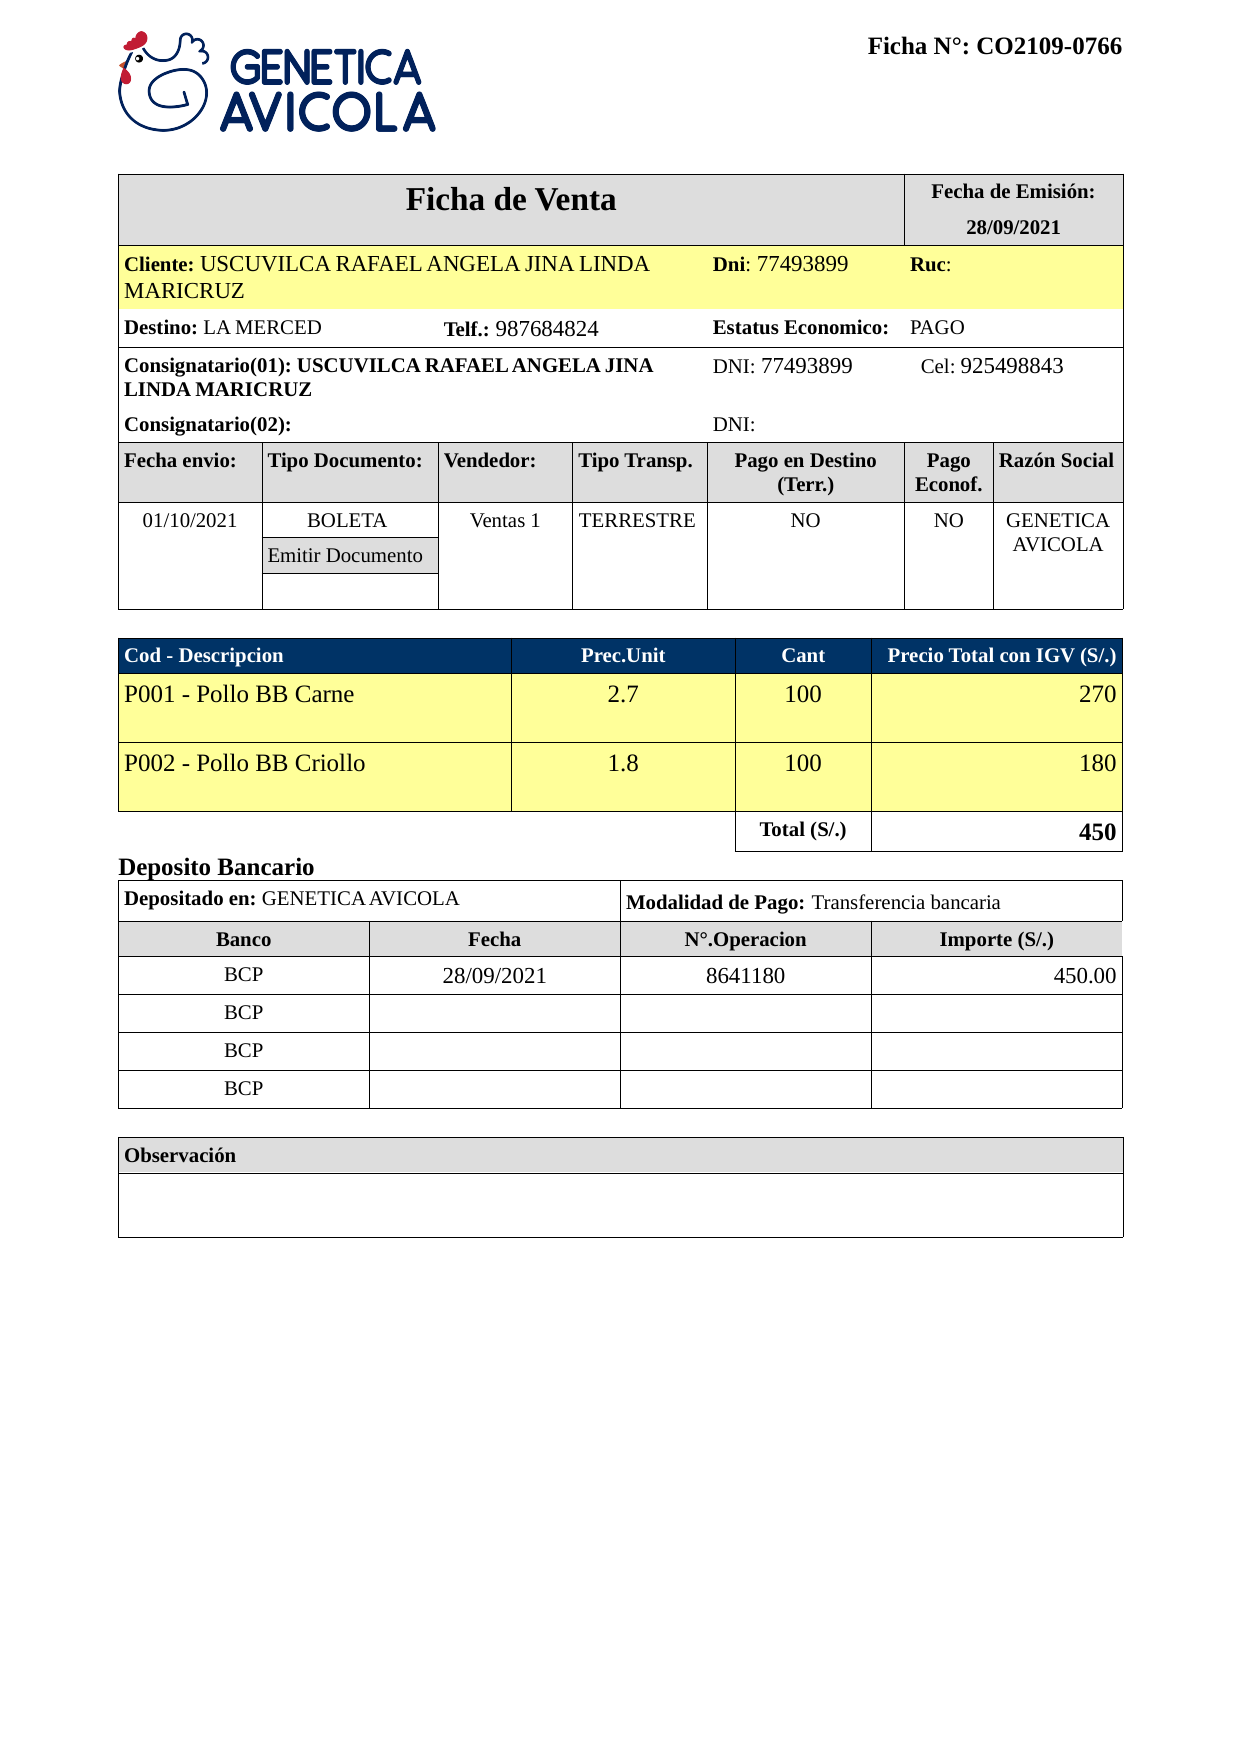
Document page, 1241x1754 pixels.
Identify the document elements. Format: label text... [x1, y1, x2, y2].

table_cell BCP [119, 1033, 369, 1070]
table_cell Cel: 925498843 [915, 348, 1123, 406]
table_cell TERRESTRE [573, 503, 707, 608]
table_cell 180 [872, 743, 1122, 811]
table_cell Total (S/.) [736, 812, 871, 851]
table_cell BCP [119, 957, 369, 994]
table_cell Dni: 77493899 [707, 246, 904, 309]
table_cell Consignatario(01): USCUVILCA RAFAEL ANGELA JINA LINDA MARICRUZ [119, 348, 707, 406]
table_cell Destino: LA MERCED [119, 309, 438, 347]
table_cell GENETICA AVICOLA [994, 503, 1123, 608]
table_cell Pago Econof. [905, 443, 993, 502]
table_header Precio Total con IGV (S/.) [872, 639, 1122, 673]
table_cell [370, 1033, 620, 1070]
table_cell P002 - Pollo BB Criollo [119, 743, 511, 811]
table_cell BOLETA [263, 503, 438, 537]
table_cell NO [905, 503, 993, 608]
table_cell 2.7 [512, 674, 735, 742]
table_cell Vendedor: [439, 443, 572, 502]
table_cell 01/10/2021 [119, 503, 262, 608]
table_header Modalidad de Pago: Transferencia bancaria [621, 881, 1122, 921]
table_cell Emitir Documento [263, 538, 438, 573]
table_cell 100 [736, 674, 871, 742]
table_cell [621, 1033, 871, 1070]
table_cell [370, 1071, 620, 1108]
table_cell [872, 995, 1122, 1032]
table_cell Fecha envio: [119, 443, 262, 502]
table_cell [872, 1033, 1122, 1070]
table_header Observación [119, 1138, 1123, 1172]
table_cell N°.Operacion [621, 922, 871, 956]
table_cell DNI: [707, 406, 1123, 442]
table_cell 450.00 [872, 957, 1122, 994]
table_cell Razón Social [994, 443, 1123, 502]
table_cell [621, 995, 871, 1032]
table_cell Consignatario(02): [119, 406, 707, 442]
table_cell 270 [872, 674, 1122, 742]
table_cell Estatus Economico: [707, 309, 904, 347]
table_cell [621, 1071, 871, 1108]
table_cell 28/09/2021 [905, 209, 1123, 245]
table_cell NO [708, 503, 904, 608]
table_cell P001 - Pollo BB Carne [119, 674, 511, 742]
table_header Cod - Descripcion [119, 639, 511, 673]
table_cell 28/09/2021 [370, 957, 620, 994]
table_header Depositado en: GENETICA AVICOLA [119, 881, 620, 921]
table_cell 100 [736, 743, 871, 811]
table_cell Importe (S/.) [872, 922, 1122, 956]
table_cell PAGO [904, 309, 1123, 347]
table_cell Ventas 1 [439, 503, 572, 608]
table_cell Ruc: [904, 246, 1123, 309]
table_cell BCP [119, 995, 369, 1032]
table_header Fecha de Emisión: [905, 175, 1123, 209]
table_cell Banco [119, 922, 369, 956]
picture [118, 31, 436, 132]
table_cell Fecha [370, 922, 620, 956]
table_cell 8641180 [621, 957, 871, 994]
table_cell DNI: 77493899 [707, 348, 915, 406]
table_header Prec.Unit [512, 639, 735, 673]
table_cell [119, 1174, 1123, 1237]
table_cell Pago en Destino (Terr.) [708, 443, 904, 502]
table_cell BCP [119, 1071, 369, 1108]
table_cell 1.8 [512, 743, 735, 811]
table_cell Telf.: 987684824 [438, 309, 707, 347]
table_cell [118, 812, 511, 851]
table_cell [872, 1071, 1122, 1108]
table_cell Cliente: USCUVILCA RAFAEL ANGELA JINA LINDA MARICRUZ [119, 246, 707, 309]
table_cell Tipo Documento: [263, 443, 438, 502]
table_cell [511, 812, 735, 851]
table_cell Tipo Transp. [573, 443, 707, 502]
table_header Ficha de Venta [119, 175, 904, 245]
table_cell 450 [872, 812, 1122, 851]
table_cell [263, 574, 438, 608]
text Deposito Bancario [118, 852, 1122, 880]
table_header Cant [736, 639, 871, 673]
table_cell [370, 995, 620, 1032]
